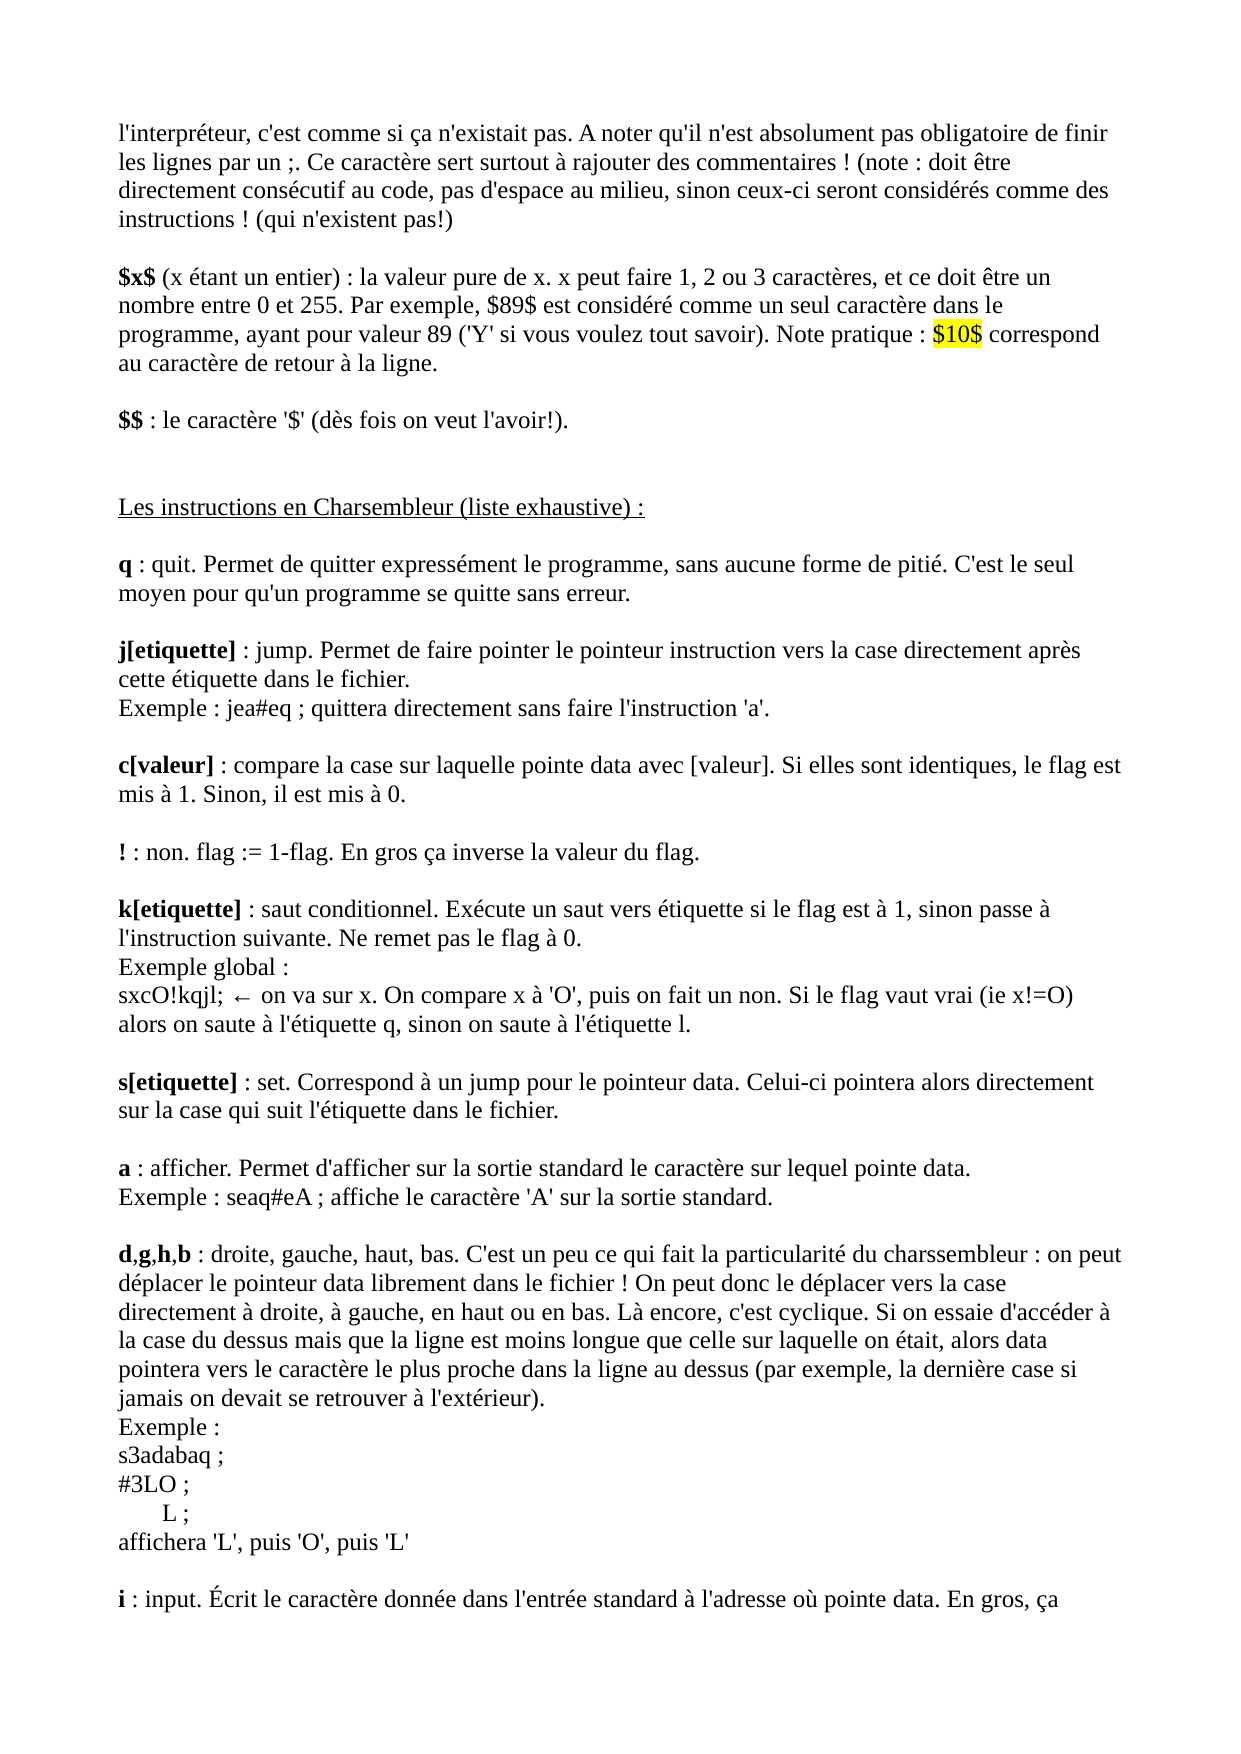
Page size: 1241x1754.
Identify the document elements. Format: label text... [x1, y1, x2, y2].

text au caractère de retour à la ligne. [118, 348, 1122, 377]
text $x$ (x étant un entier) : la valeur pure de x. x peut faire 1, 2 ou 3 caractères, et ce doit être un [118, 262, 1122, 291]
text la case du dessus mais que la ligne est moins longue que celle sur laquelle on était, alors data [118, 1326, 1122, 1354]
text $$ : le caractère '$' (dès fois on veut l'avoir!). [118, 406, 1122, 434]
text #3LO ; [118, 1469, 1122, 1498]
text jamais on devait se retrouver à l'extérieur). [118, 1383, 1122, 1412]
text Exemple : seaq#eA ; affiche le caractère 'A' sur la sortie standard. [118, 1182, 1122, 1211]
text pointera vers le caractère le plus proche dans la ligne au dessus (par exemple, la dernière case si [118, 1354, 1122, 1383]
text d,g,h,b : droite, gauche, haut, bas. C'est un peu ce qui fait la particularité du charssembleur : on peut [118, 1239, 1122, 1268]
text c[valeur] : compare la case sur laquelle pointe data avec [valeur]. Si elles sont identiques, le flag est mis à 1. Sinon, il est mis à 0. [118, 751, 1122, 808]
text cette étiquette dans le fichier. [118, 664, 1122, 693]
text l'interpréteur, c'est comme si ça n'existait pas. A noter qu'il n'est absolument pas obligatoire de finir [118, 118, 1122, 147]
text Exemple global : [118, 952, 1122, 981]
text Exemple : [118, 1412, 1122, 1441]
text sxcO!kqjl; ← on va sur x. On compare x à 'O', puis on fait un non. Si le flag vaut vrai (ie x!=O) alors on saute à l'étiquette q, sinon on saute à l'étiquette l. [118, 981, 1122, 1038]
text affichera 'L', puis 'O', puis 'L' [118, 1527, 1122, 1556]
text moyen pour qu'un programme se quitte sans erreur. [118, 578, 1122, 607]
text L ; [118, 1498, 1122, 1527]
text Exemple : jea#eq ; quittera directement sans faire l'instruction 'a'. [118, 693, 1122, 722]
text a : afficher. Permet d'afficher sur la sortie standard le caractère sur lequel pointe data. [118, 1153, 1122, 1182]
text Les instructions en Charsembleur (liste exhaustive) : [118, 492, 1122, 521]
text les lignes par un ;. Ce caractère sert surtout à rajouter des commentaires ! (note : doit être directement consécutif au code, pas d'espace au milieu, sinon ceux-ci seront considérés comme des instructions ! (qui n'existent pas!) [118, 147, 1122, 233]
text s3adabaq ; [118, 1441, 1122, 1469]
text q : quit. Permet de quitter expressément le programme, sans aucune forme de pitié. C'est le seul [118, 549, 1122, 578]
text k[etiquette] : saut conditionnel. Exécute un saut vers étiquette si le flag est à 1, sinon passe à [118, 894, 1122, 923]
text directement à droite, à gauche, en haut ou en bas. Là encore, c'est cyclique. Si on essaie d'accéder à [118, 1297, 1122, 1326]
text programme, ayant pour valeur 89 ('Y' si vous voulez tout savoir). Note pratique : $10$ correspond [118, 319, 1122, 348]
text s[etiquette] : set. Correspond à un jump pour le pointeur data. Celui-ci pointera alors directement [118, 1067, 1122, 1096]
text ! : non. flag := 1-flag. En gros ça inverse la valeur du flag. [118, 837, 1122, 866]
text nombre entre 0 et 255. Par exemple, $89$ est considéré comme un seul caractère dans le [118, 291, 1122, 319]
text l'instruction suivante. Ne remet pas le flag à 0. [118, 923, 1122, 952]
text j[etiquette] : jump. Permet de faire pointer le pointeur instruction vers la case directement après [118, 636, 1122, 664]
text sur la case qui suit l'étiquette dans le fichier. [118, 1096, 1122, 1124]
text i : input. Écrit le caractère donnée dans l'entrée standard à l'adresse où pointe data. En gros, ça [118, 1584, 1122, 1613]
text déplacer le pointeur data librement dans le fichier ! On peut donc le déplacer vers la case [118, 1268, 1122, 1297]
